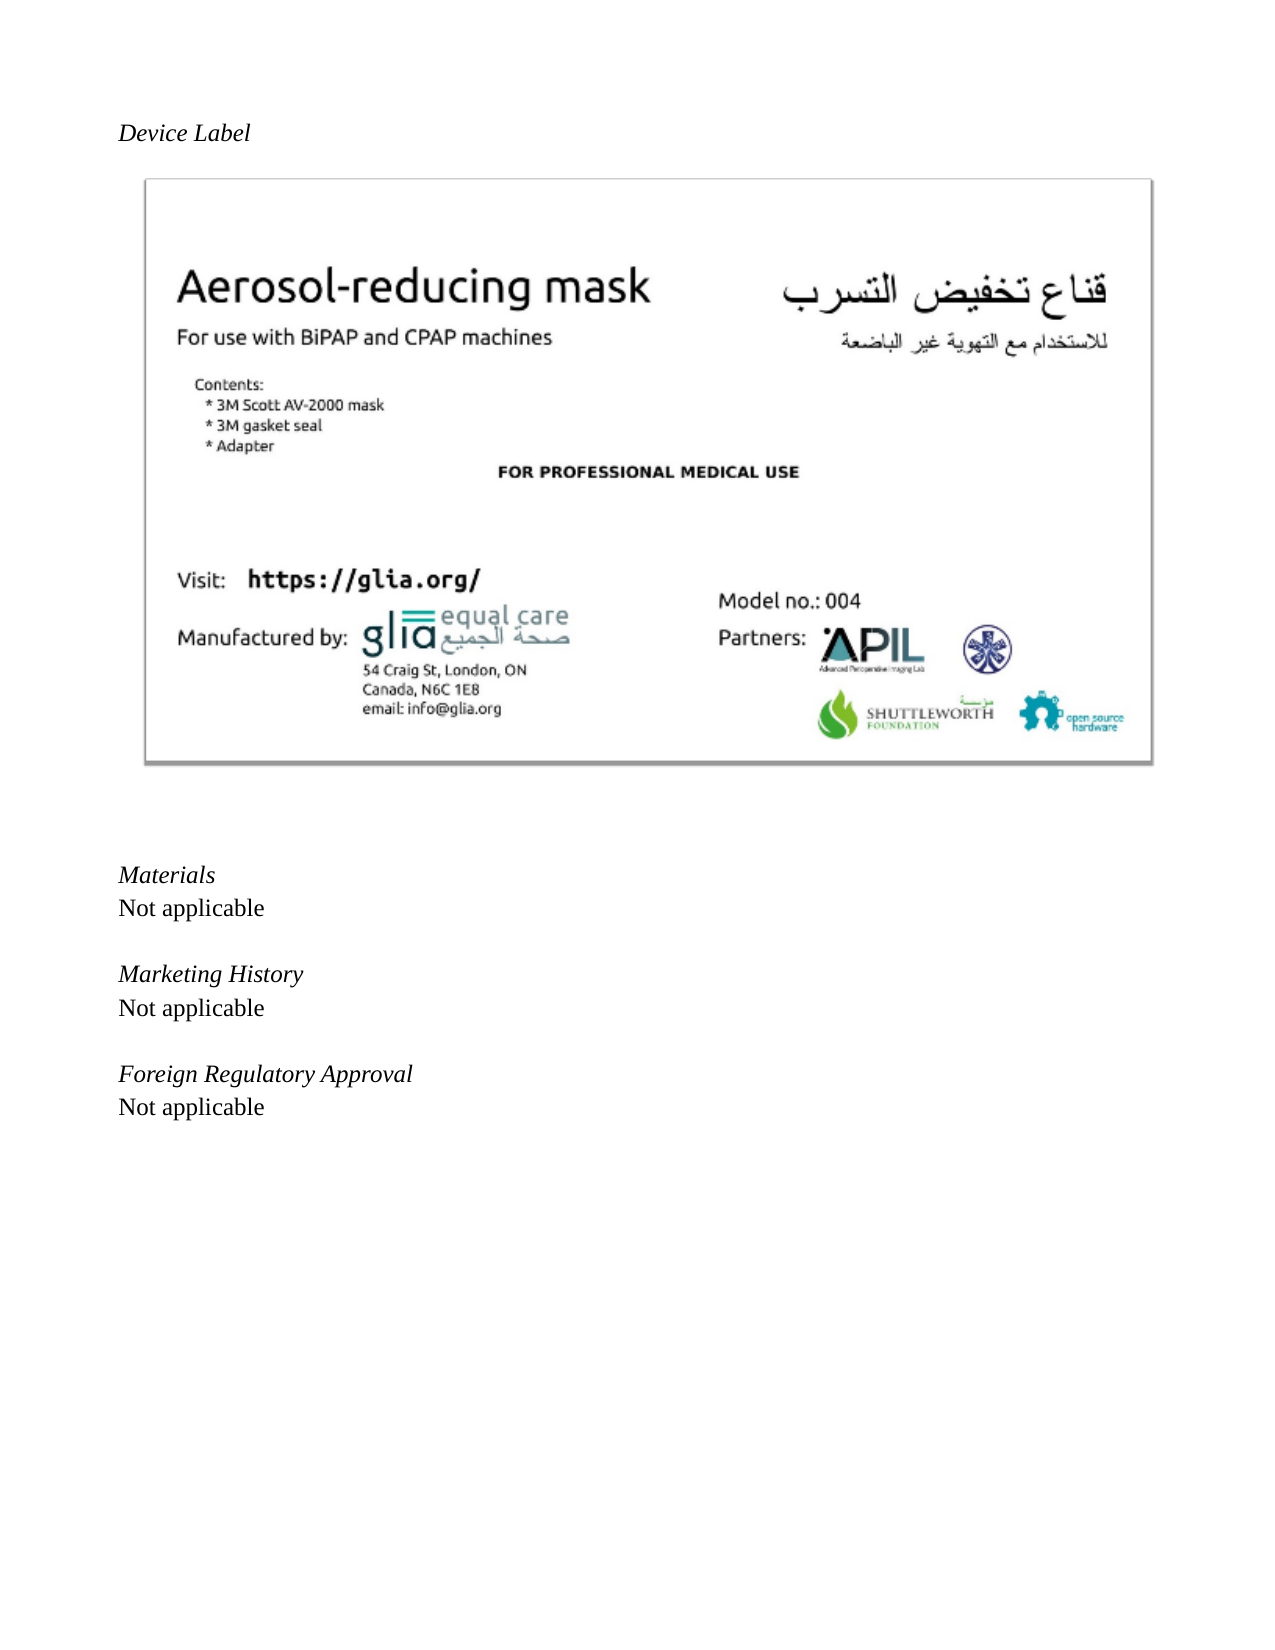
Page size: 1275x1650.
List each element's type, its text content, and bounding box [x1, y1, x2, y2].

text Device Label [118, 118, 1157, 147]
text Not applicable [118, 1092, 1157, 1120]
text Foreign Regulatory Approval [118, 1059, 1157, 1087]
text Not applicable [118, 893, 1157, 922]
picture [118, 151, 1181, 791]
text Materials [118, 861, 1157, 889]
text Marketing History [118, 959, 1157, 988]
text Not applicable [118, 993, 1157, 1021]
